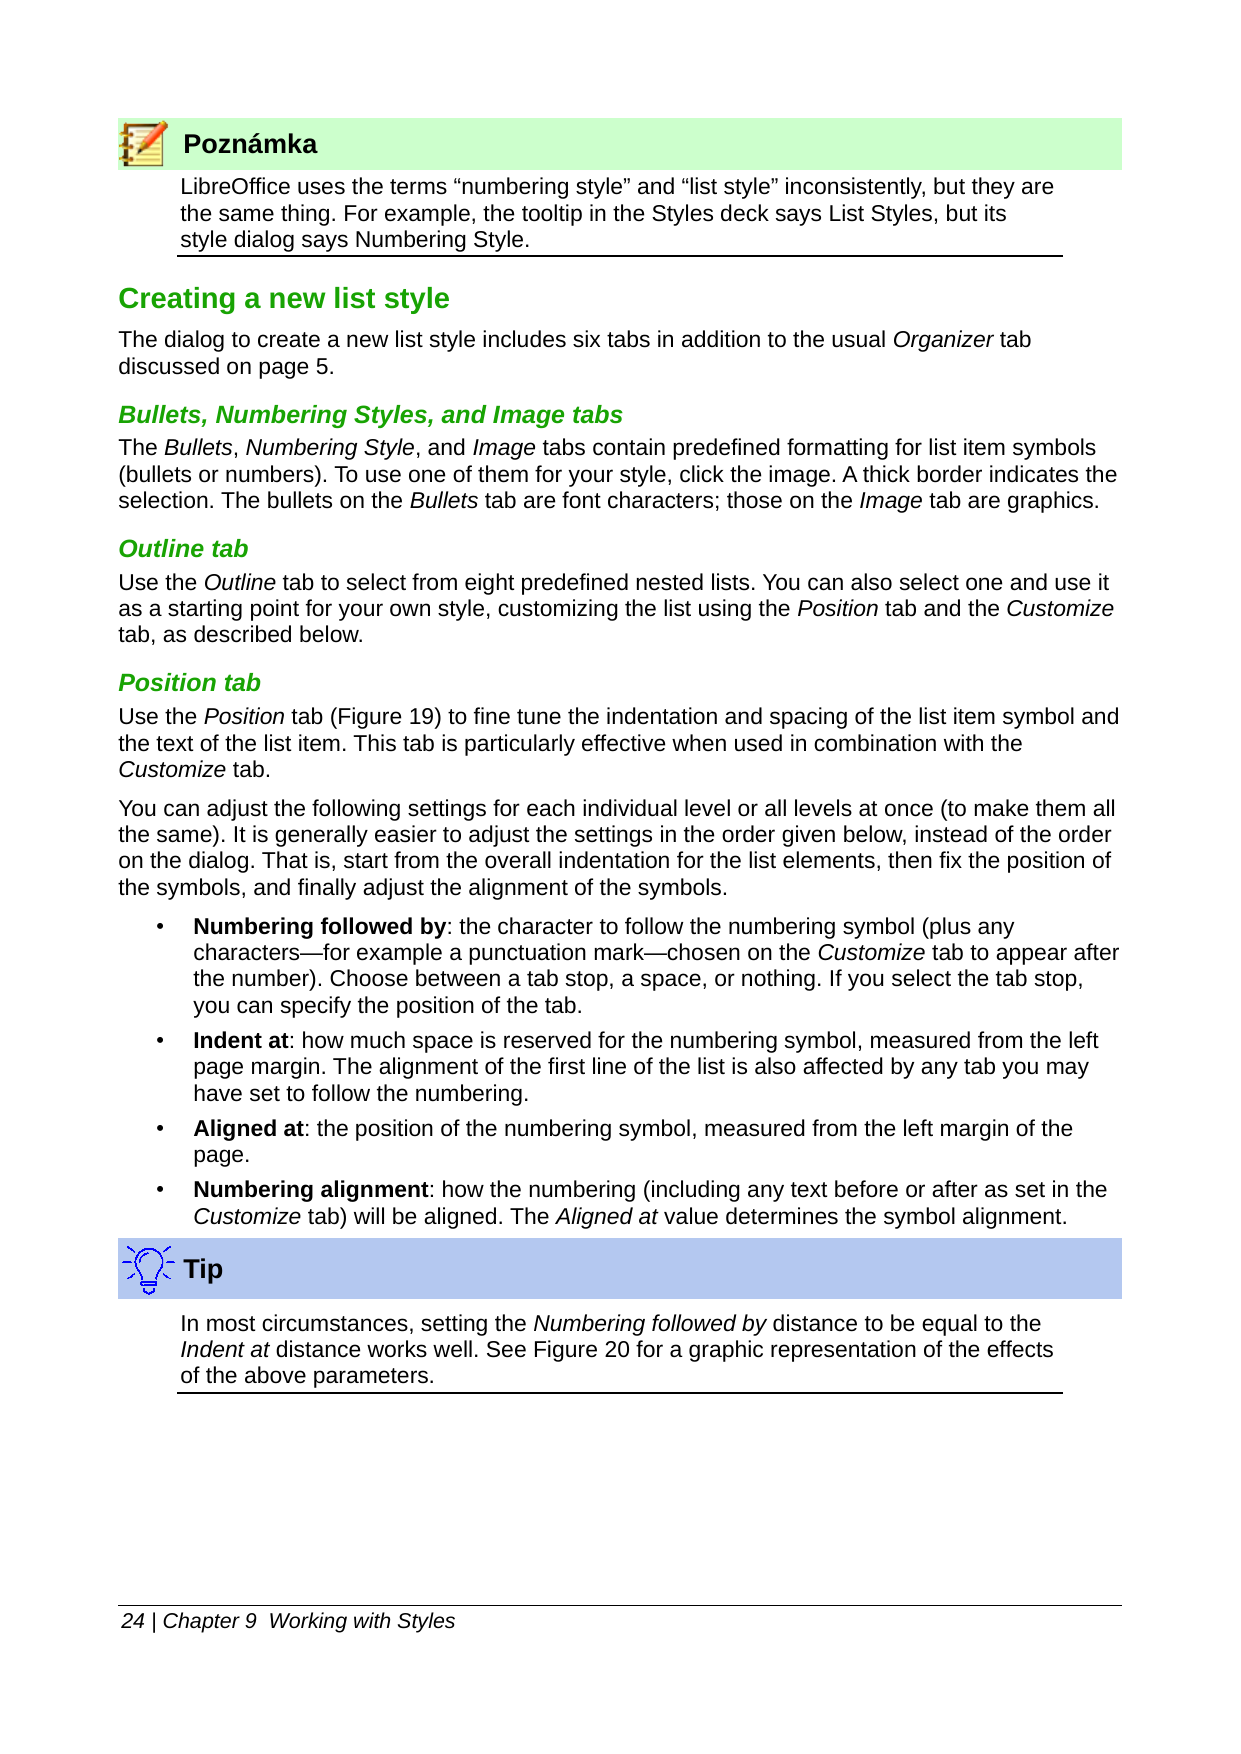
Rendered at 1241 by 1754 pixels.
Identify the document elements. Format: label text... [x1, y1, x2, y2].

list You can adjust the following settings for each individual level or all levels at once (to make them all the same). It is generally easier to adjust the settings in the order given below, instead of the order on the dialog. That is, start from the overall indentation for the list elements, then fix the position of the symbols, and finally adjust the alignment of the symbols. [118, 795, 1122, 900]
text The dialog to create a new list style includes six tabs in addition to the usual Organizer tab discussed on page 5. [118, 326, 1122, 379]
list Aligned at: the position of the numbering symbol, measured from the left margin of the page. [156, 1115, 1122, 1167]
list Indent at: how much space is reserved for the numbering symbol, measured from the left page margin. The alignment of the first line of the list is also affected by any tab you may have set to follow the numbering. [156, 1027, 1122, 1106]
text Use the Outline tab to select from eight predefined nested lists. You can also select one and use it as a starting point for your own style, customizing the list using the Position tab and the Customize tab, as described below. [118, 569, 1122, 648]
list Numbering alignment: how the numbering (including any text before or after as set in the Customize tab) will be aligned. The Aligned at value determines the symbol alignment. [156, 1176, 1122, 1229]
subtitle Bullets, Numbering Styles, and Image tabs [118, 400, 1122, 428]
text The Bullets, Numbering Style, and Image tabs contain predefined formatting for list item symbols (bullets or numbers). To use one of them for your style, click the image. A thick border indicates the selection. The bullets on the Bullets tab are font characters; those on the Image tab are graphics. [118, 434, 1122, 513]
text In most circumstances, setting the Numbering followed by distance to be equal to the Indent at distance works well. See Figure 20 for a graphic representation of the effects of the above parameters. [177, 1307, 1063, 1392]
text LibreOffice uses the terms “numbering style” and “list style” inconsistently, but they are the same thing. For example, the tooltip in the Styles deck says List Styles, but its style dialog says Numbering Style. [177, 170, 1063, 255]
subtitle Outline tab [118, 534, 1122, 563]
subtitle Poznámka [118, 118, 1122, 170]
subtitle Tip [179, 1238, 1122, 1299]
picture [119, 119, 170, 170]
text Use the Position tab (Figure 19) to fine tune the indentation and spacing of the list item symbol and the text of the list item. This tab is particularly effective when used in combination with the Customize tab. [118, 703, 1122, 782]
list Numbering followed by: the character to follow the numbering symbol (plus any characters—for example a punctuation mark—chosen on the Customize tab to appear after the number). Choose between a tab stop, a space, or nothing. If you select the tab stop, you can specify the position of the tab. [156, 913, 1122, 1018]
subtitle Creating a new list style [118, 281, 1122, 314]
picture [119, 1238, 179, 1299]
subtitle Position tab [118, 668, 1122, 697]
